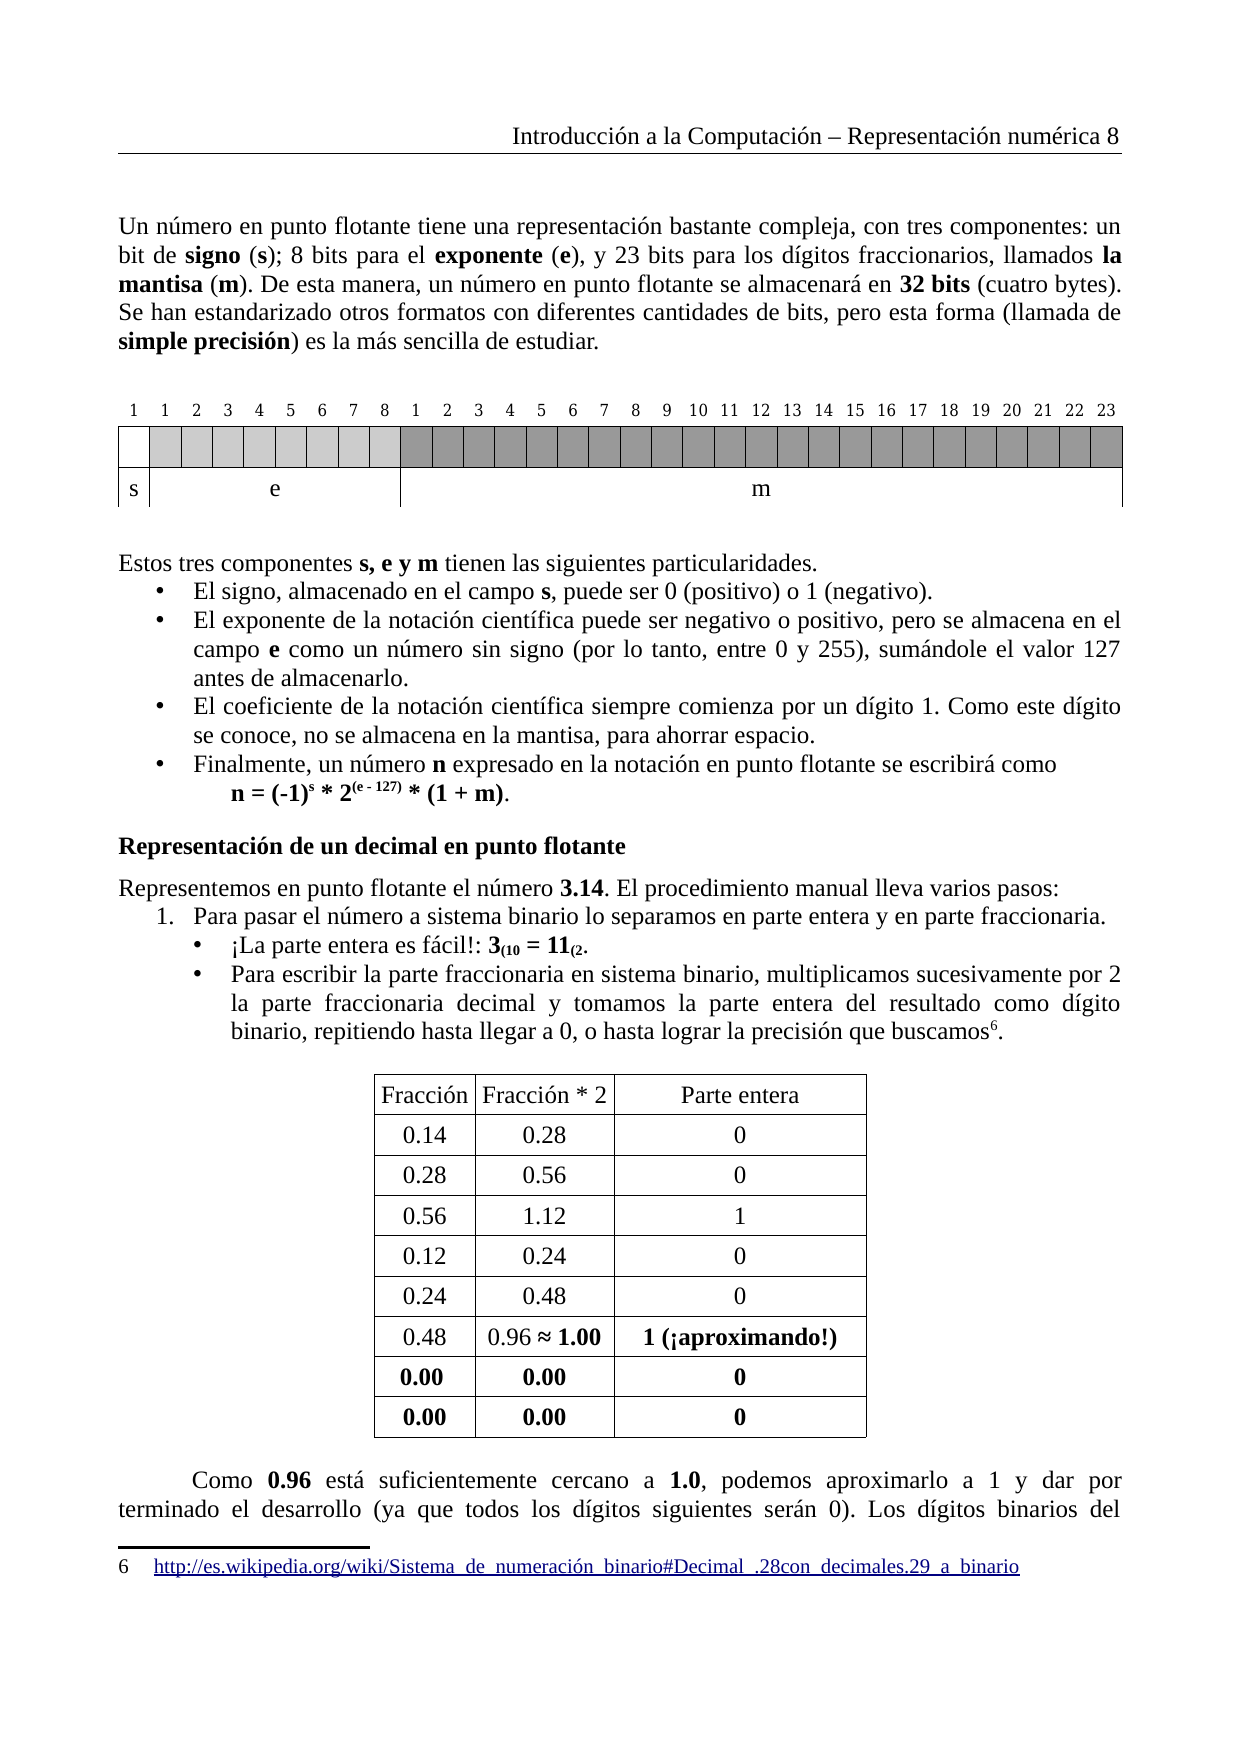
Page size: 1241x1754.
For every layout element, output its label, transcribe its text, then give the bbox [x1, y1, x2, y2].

table_header 20 [996, 396, 1027, 426]
table_cell [558, 427, 588, 467]
list http://es.wikipedia.org/wiki/Sistema_de_numeración_binario#Decimal_.28con_decimales.29_a_binario [118, 1553, 1122, 1578]
table_cell 0 [615, 1277, 866, 1316]
table_header 10 [683, 396, 714, 426]
table_cell [244, 427, 275, 467]
table_cell [464, 427, 494, 467]
text Representemos en punto flotante el número 3.14. El procedimiento manual lleva varios pasos: [118, 873, 1122, 901]
table_cell 0.96 ≈ 1.00 [476, 1317, 614, 1356]
table_cell s [119, 468, 149, 507]
table_header 1 [118, 396, 149, 426]
table_cell [401, 427, 432, 467]
table_header 5 [275, 396, 306, 426]
table_cell [746, 427, 777, 467]
table_cell [934, 427, 965, 467]
table_header 3 [463, 396, 494, 426]
table_cell 0.56 [375, 1196, 475, 1235]
table_cell [715, 427, 745, 467]
table_cell m [401, 468, 1122, 507]
list Finalmente, un número n expresado en la notación en punto flotante se escribirá como [156, 749, 1122, 778]
table_cell [621, 427, 651, 467]
list Para pasar el número a sistema binario lo separamos en parte entera y en parte fraccionaria. [156, 901, 1122, 930]
table_header 7 [589, 396, 620, 426]
table_header 17 [902, 396, 933, 426]
table_cell 1.12 [476, 1196, 614, 1235]
table_cell 0.48 [375, 1317, 475, 1356]
table_header 11 [714, 396, 745, 426]
table_cell [150, 427, 181, 467]
table_cell [433, 427, 463, 467]
list El signo, almacenado en el campo s, puede ser 0 (positivo) o 1 (negativo). [156, 576, 1122, 605]
table_cell [872, 427, 902, 467]
table_header Fracción [375, 1075, 475, 1114]
list El exponente de la notación científica puede ser negativo o positivo, pero se almacena en el campo e como un número sin signo (por lo tanto, entre 0 y 255), sumándole el valor 127 antes de almacenarlo. [156, 605, 1122, 691]
table_cell 0.56 [476, 1156, 614, 1195]
table_cell [339, 427, 369, 467]
list ¡La parte entera es fácil!: 3(10 = 11(2. [193, 930, 1122, 959]
table_cell 1 (¡aproximando!) [615, 1317, 866, 1356]
table_header 19 [965, 396, 996, 426]
table_cell [495, 427, 526, 467]
table_cell 0.00 [476, 1397, 614, 1437]
table_header 22 [1059, 396, 1090, 426]
table_header 7 [338, 396, 369, 426]
table_cell 0.28 [375, 1156, 475, 1195]
table_cell [119, 427, 149, 467]
table_cell [370, 427, 400, 467]
table_cell [276, 427, 306, 467]
table_header 5 [526, 396, 557, 426]
table_header 9 [651, 396, 682, 426]
table_cell 0.24 [476, 1236, 614, 1276]
table_cell [652, 427, 682, 467]
table_cell [903, 427, 933, 467]
table_header 21 [1028, 396, 1059, 426]
table_cell 0 [615, 1357, 866, 1396]
table_header 6 [557, 396, 588, 426]
table_cell 0.28 [476, 1115, 614, 1154]
table_cell 0.48 [476, 1277, 614, 1316]
table_header 8 [369, 396, 400, 426]
table_cell [527, 427, 557, 467]
table_cell [307, 427, 338, 467]
table_header 2 [181, 396, 212, 426]
table_cell [778, 427, 808, 467]
table_header 3 [212, 396, 243, 426]
table_cell 0.14 [375, 1115, 475, 1154]
table_cell 0.00 [476, 1357, 614, 1396]
table_cell 0.00 [375, 1357, 475, 1396]
table_header 4 [244, 396, 275, 426]
table_cell [213, 427, 243, 467]
table_header 6 [306, 396, 338, 426]
subtitle Representación de un decimal en punto flotante [118, 831, 1122, 860]
table_header 8 [620, 396, 651, 426]
table_header 13 [777, 396, 808, 426]
table_header 1 [150, 396, 181, 426]
table_header 18 [934, 396, 965, 426]
table_cell 0 [615, 1115, 866, 1154]
table_cell [1091, 427, 1122, 467]
text [118, 355, 1122, 426]
table_cell [840, 427, 871, 467]
table_cell 0 [615, 1156, 866, 1195]
table_cell [683, 427, 714, 467]
text Como 0.96 está suficientemente cercano a 1.0, podemos aproximarlo a 1 y dar por terminado el desarrollo (ya que todos los dígitos siguientes serán 0). Los dígitos binarios del [118, 1466, 1122, 1523]
table_header 14 [808, 396, 839, 426]
table_header Fracción * 2 [476, 1075, 614, 1114]
table_cell e [150, 468, 400, 507]
table_header 16 [871, 396, 902, 426]
table_cell 0.00 [375, 1397, 475, 1437]
table_cell [182, 427, 212, 467]
table_cell 1 [615, 1196, 866, 1235]
table_header 23 [1090, 396, 1122, 426]
table_cell [1060, 427, 1090, 467]
table_cell 0 [615, 1397, 866, 1437]
table_header 15 [839, 396, 871, 426]
text Un número en punto flotante tiene una representación bastante compleja, con tres componentes: un bit de signo (s); 8 bits para el exponente (e), y 23 bits para los dígitos fraccionarios, llamados la mantisa (m). De esta manera, un número en punto flotante se almacenará en 32 bits (cuatro bytes). Se han estandarizado otros formatos con diferentes cantidades de bits, pero esta forma (llamada de simple precisión) es la más sencilla de estudiar. [118, 211, 1122, 355]
table_cell [1028, 427, 1059, 467]
table_cell [997, 427, 1027, 467]
table_header Parte entera [615, 1075, 866, 1114]
table_cell 0.12 [375, 1236, 475, 1276]
table_header 2 [432, 396, 463, 426]
table_header 1 [400, 396, 432, 426]
list Para escribir la parte fraccionaria en sistema binario, multiplicamos sucesivamente por 2 la parte fraccionaria decimal y tomamos la parte entera del resultado como dígito binario, repitiendo hasta llegar a 0, o hasta lograr la precisión que buscamos. [193, 959, 1122, 1045]
list n = (-1)s * 2(e - 127) * (1 + m). [193, 778, 1122, 806]
table_cell 0.24 [375, 1277, 475, 1316]
table_header 4 [494, 396, 526, 426]
text Estos tres componentes s, e y m tienen las siguientes particularidades. [118, 507, 1122, 576]
table_cell [589, 427, 620, 467]
list El coeficiente de la notación científica siempre comienza por un dígito 1. Como este dígito se conoce, no se almacena en la mantisa, para ahorrar espacio. [156, 691, 1122, 749]
table_header 12 [745, 396, 777, 426]
table_cell [809, 427, 839, 467]
table_cell 0 [615, 1236, 866, 1276]
table_cell [966, 427, 996, 467]
